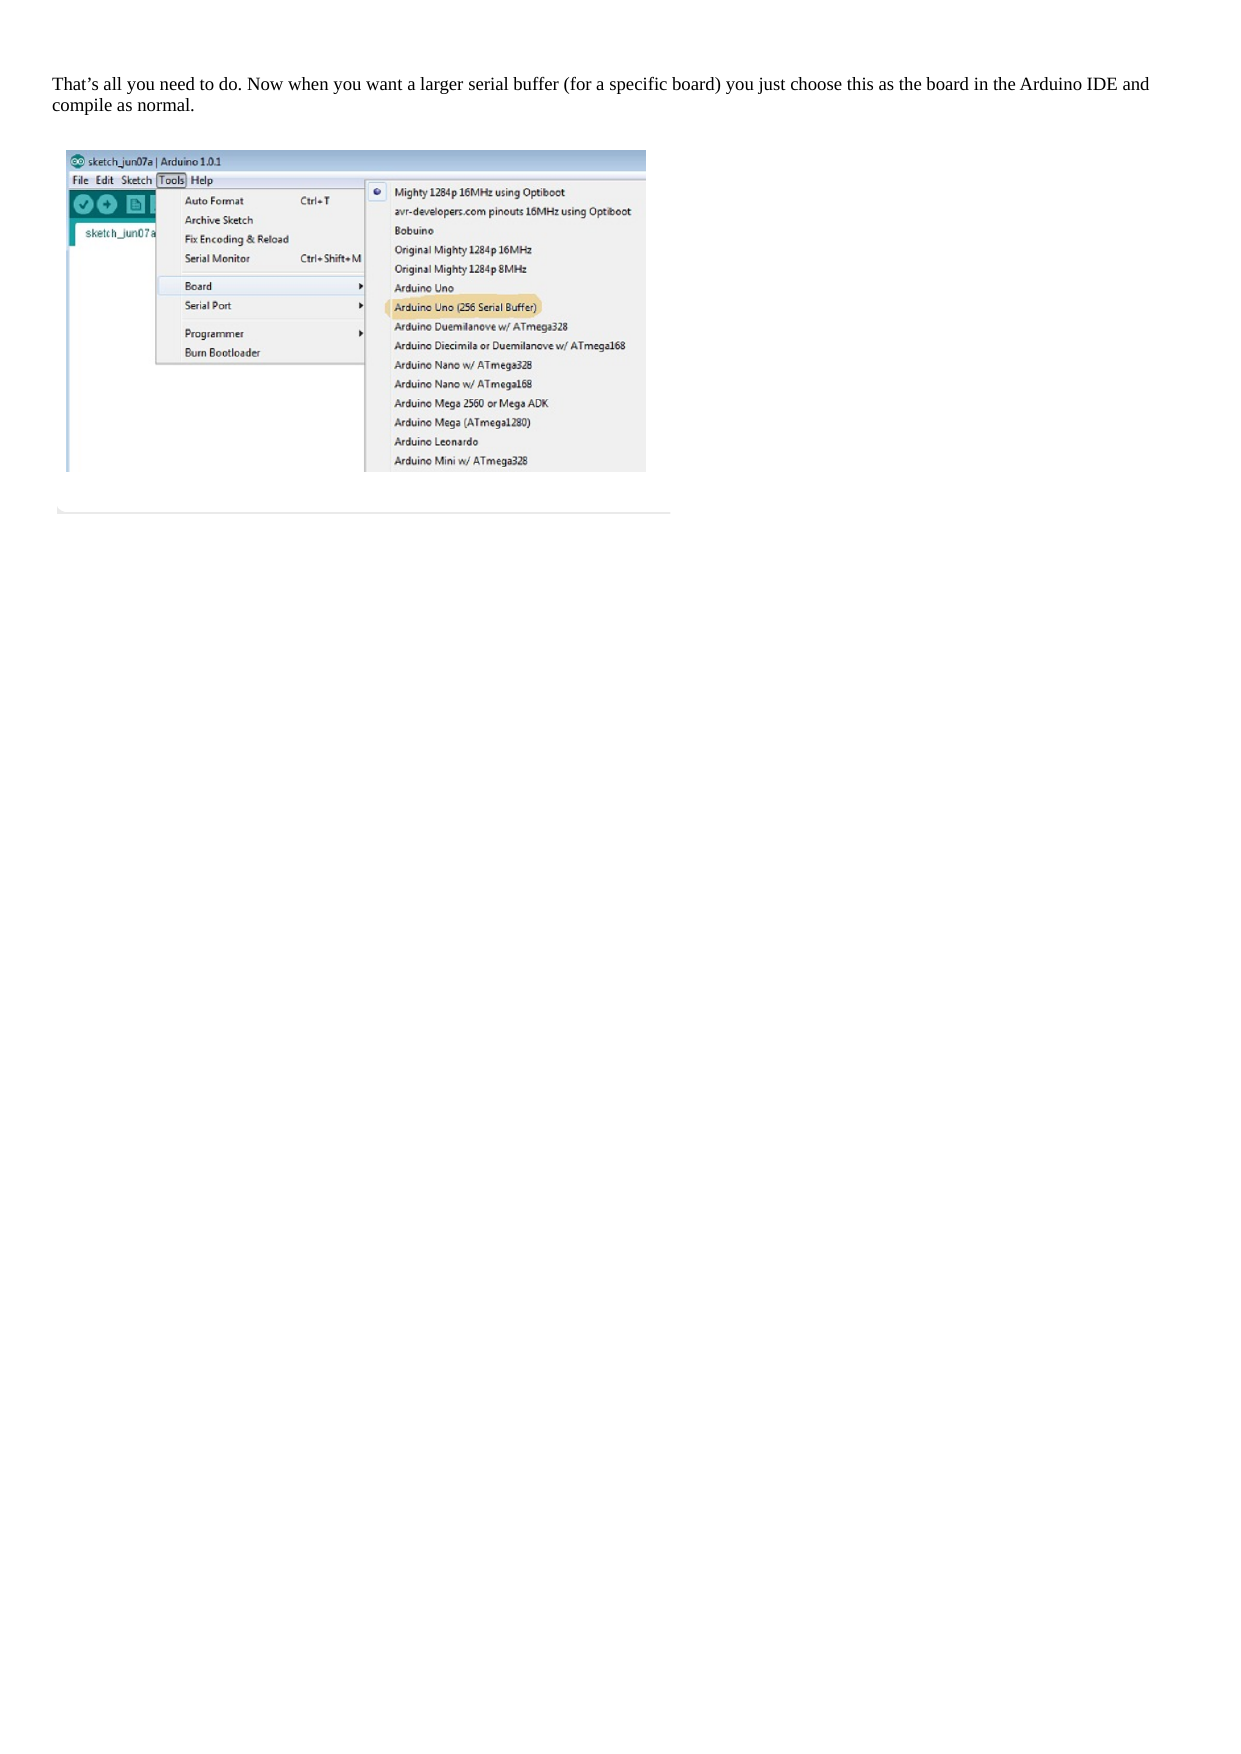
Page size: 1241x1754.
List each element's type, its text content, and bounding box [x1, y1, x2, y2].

text That’s all you need to do. Now when you want a larger serial buffer (for a specific board) you just choose this as the board in the Arduino IDE and compile as normal. [52, 73, 1186, 116]
picture [57, 137, 671, 514]
